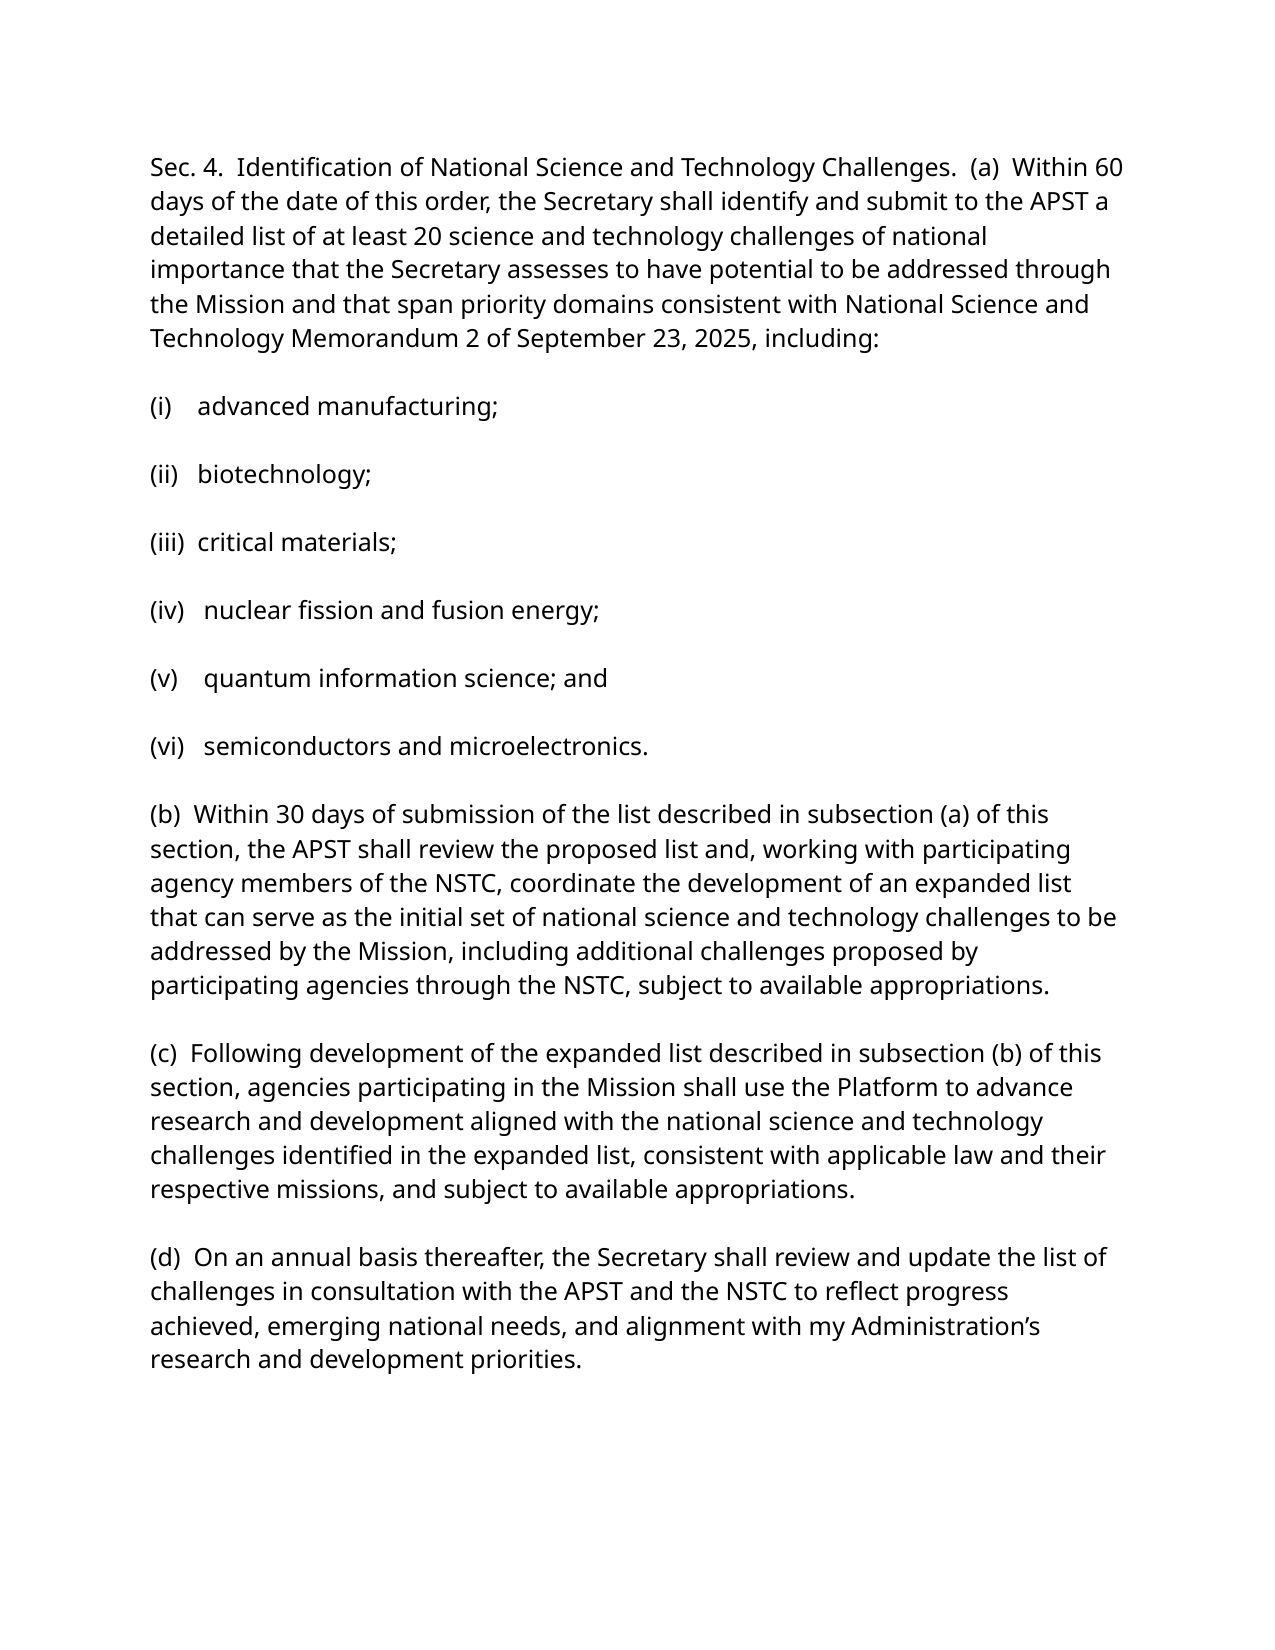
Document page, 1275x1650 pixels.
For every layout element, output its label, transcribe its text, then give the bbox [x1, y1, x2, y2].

text (c) Following development of the expanded list described in subsection (b) of this section, agencies participating in the Mission shall use the Platform to advance research and development aligned with the national science and technology challenges identified in the expanded list, consistent with applicable law and their respective missions, and subject to available appropriations. [150, 1036, 1125, 1206]
text (iii) critical materials; [150, 525, 1125, 559]
text (d) On an annual basis thereafter, the Secretary shall review and update the list of challenges in consultation with the APST and the NSTC to reflect progress achieved, emerging national needs, and alignment with my Administration’s research and development priorities. [150, 1240, 1125, 1376]
text Sec. 4. Identification of National Science and Technology Challenges. (a) Within 60 days of the date of this order, the Secretary shall identify and submit to the APST a detailed list of at least 20 science and technology challenges of national importance that the Secretary assesses to have potential to be addressed through the Mission and that span priority domains consistent with National Science and Technology Memorandum 2 of September 23, 2025, including: [150, 150, 1125, 354]
text (b) Within 30 days of submission of the list described in subsection (a) of this section, the APST shall review the proposed list and, working with participating agency members of the NSTC, coordinate the development of an expanded list that can serve as the initial set of national science and technology challenges to be addressed by the Mission, including additional challenges proposed by participating agencies through the NSTC, subject to available appropriations. [150, 797, 1125, 1002]
text (v) quantum information science; and [150, 661, 1125, 695]
text (iv) nuclear fission and fusion energy; [150, 593, 1125, 627]
text (i) advanced manufacturing; [150, 388, 1125, 422]
text (ii) biotechnology; [150, 457, 1125, 491]
text (vi) semiconductors and microelectronics. [150, 729, 1125, 763]
